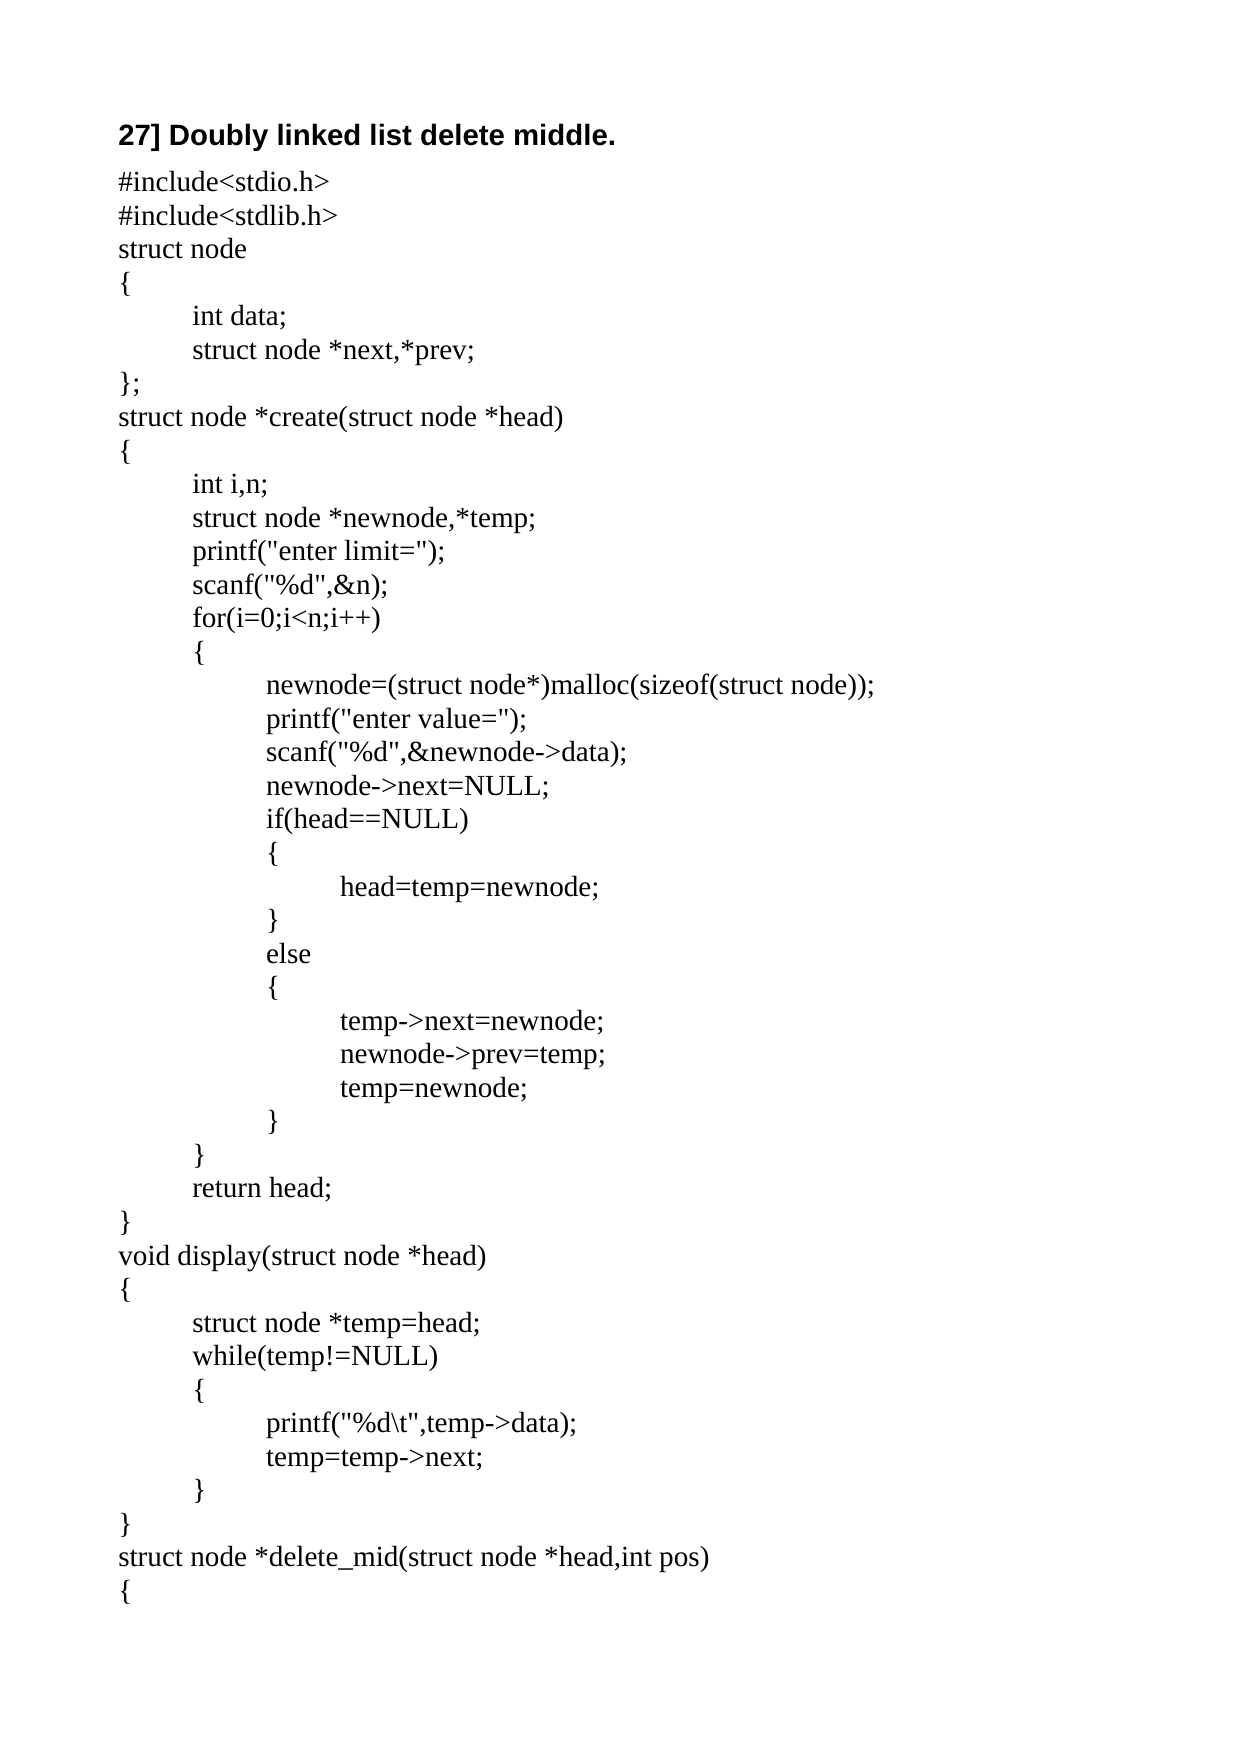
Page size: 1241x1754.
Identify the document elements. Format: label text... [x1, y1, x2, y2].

text } [118, 1137, 1122, 1171]
text struct node [118, 231, 1122, 265]
text int i,n; [118, 466, 1122, 500]
text for(i=0;i<n;i++) [118, 600, 1122, 634]
text return head; [118, 1171, 1122, 1204]
text { [118, 1573, 1122, 1607]
text { [118, 1271, 1122, 1305]
text void display(struct node *head) [118, 1238, 1122, 1271]
text } [118, 1472, 1122, 1506]
text newnode->prev=temp; [118, 1036, 1122, 1070]
text newnode=(struct node*)malloc(sizeof(struct node)); [118, 667, 1122, 701]
text } [118, 1506, 1122, 1539]
text struct node *next,*prev; [118, 332, 1122, 366]
text { [118, 835, 1122, 869]
text while(temp!=NULL) [118, 1338, 1122, 1372]
text printf("enter value="); [118, 701, 1122, 734]
text scanf("%d",&newnode->data); [118, 734, 1122, 768]
subtitle 27] Doubly linked list delete middle. [118, 118, 1122, 152]
text { [118, 265, 1122, 298]
text else [118, 936, 1122, 969]
text #include<stdio.h> [118, 164, 1122, 198]
text newnode->next=NULL; [118, 768, 1122, 802]
text struct node *delete_mid(struct node *head,int pos) [118, 1539, 1122, 1573]
text scanf("%d",&n); [118, 567, 1122, 600]
text } [118, 1103, 1122, 1137]
text temp=temp->next; [118, 1439, 1122, 1472]
text } [118, 1204, 1122, 1238]
text temp=newnode; [118, 1070, 1122, 1103]
text int data; [118, 298, 1122, 332]
text struct node *temp=head; [118, 1305, 1122, 1338]
text printf("%d\t",temp->data); [118, 1405, 1122, 1439]
text printf("enter limit="); [118, 533, 1122, 567]
text }; [118, 366, 1122, 399]
text temp->next=newnode; [118, 1003, 1122, 1036]
text { [118, 969, 1122, 1003]
text struct node *create(struct node *head) [118, 399, 1122, 433]
text } [118, 902, 1122, 936]
text struct node *newnode,*temp; [118, 500, 1122, 533]
text { [118, 1372, 1122, 1405]
text if(head==NULL) [118, 802, 1122, 835]
text head=temp=newnode; [118, 869, 1122, 902]
text { [118, 634, 1122, 667]
text #include<stdlib.h> [118, 198, 1122, 231]
text { [118, 433, 1122, 466]
